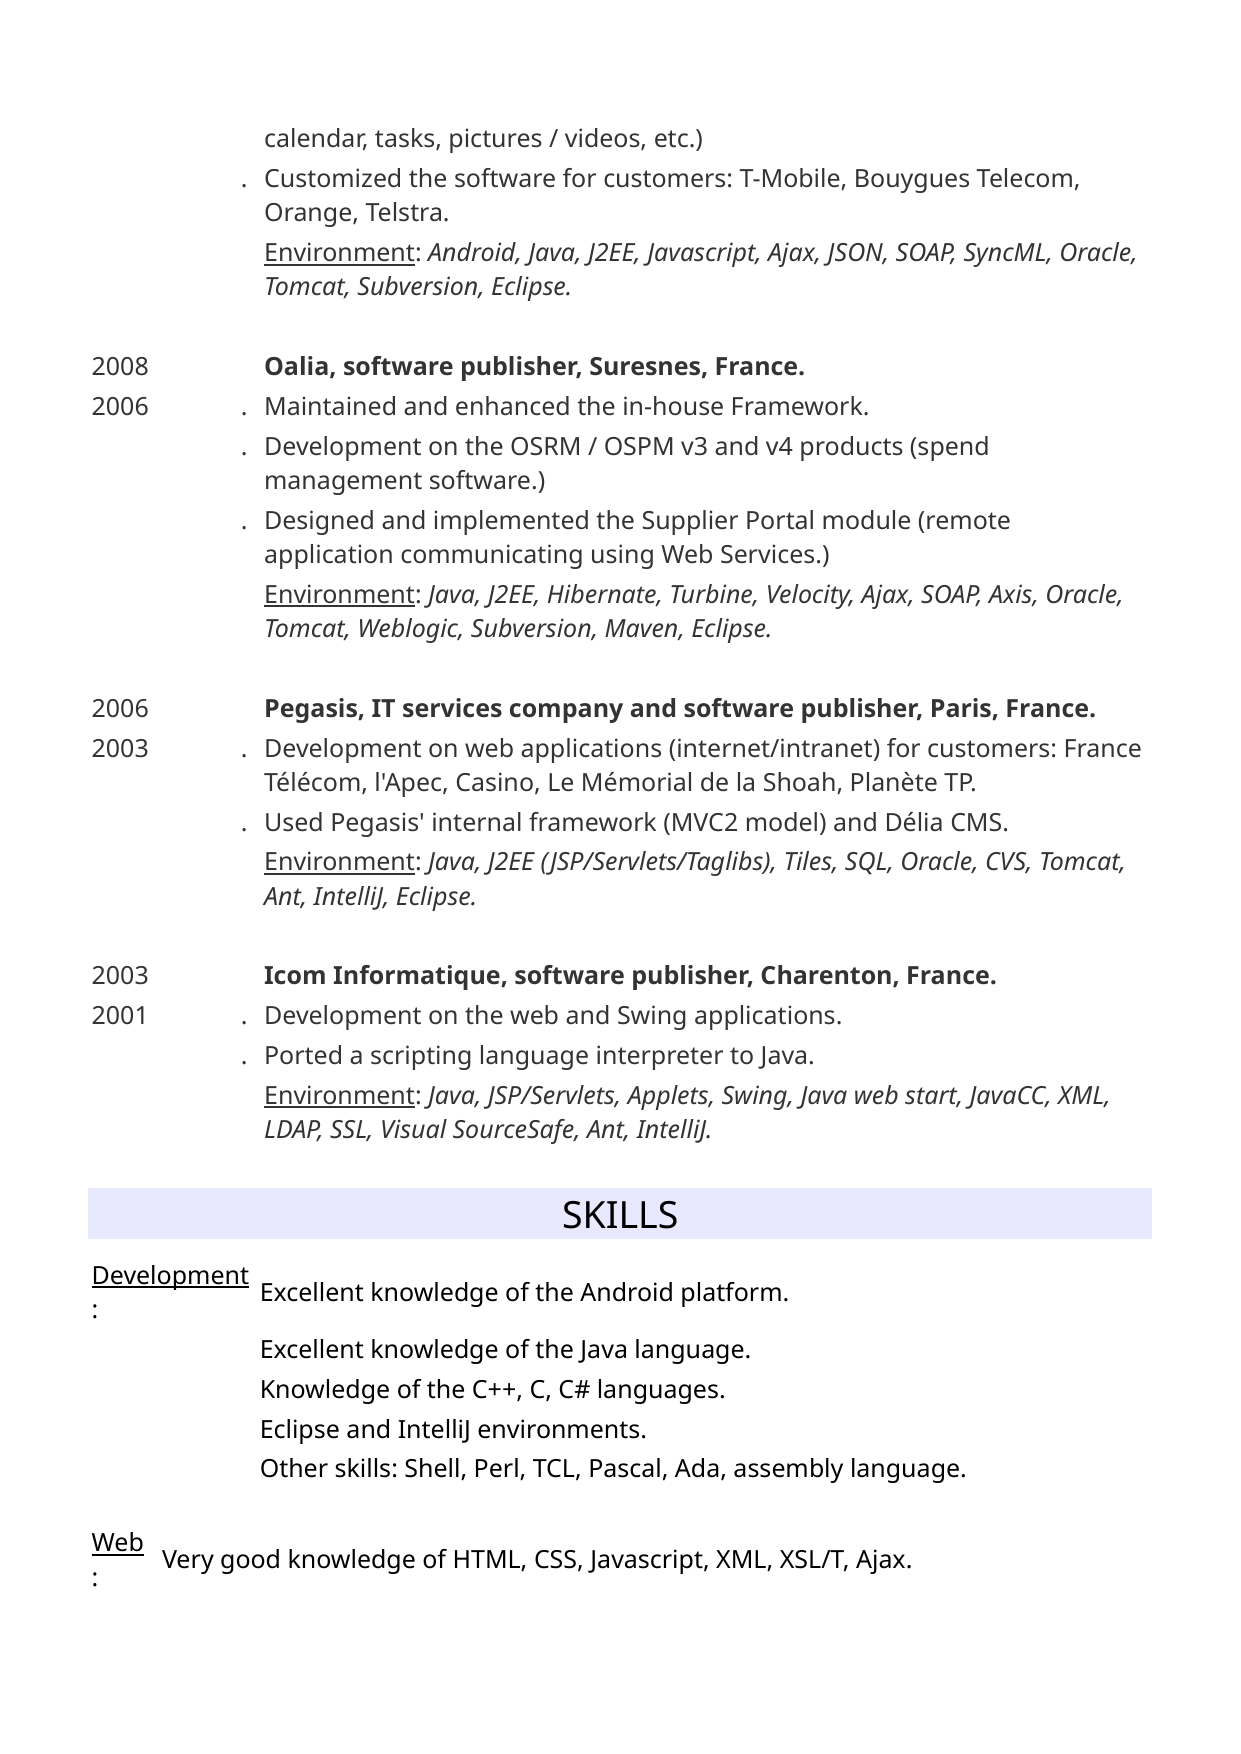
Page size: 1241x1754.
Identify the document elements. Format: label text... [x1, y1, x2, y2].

table_cell [89, 648, 231, 687]
table_cell [89, 1448, 257, 1488]
table_cell [89, 232, 231, 306]
table_cell [89, 1035, 231, 1075]
table_cell [89, 1329, 257, 1368]
table_cell Excellent knowledge of the Java language. [257, 1329, 1023, 1368]
table_cell . [231, 995, 261, 1035]
table_cell [89, 306, 231, 346]
table_header Development : [89, 1255, 257, 1328]
table_cell Knowledge of the C++, C, C# languages. [257, 1369, 1023, 1408]
table_cell [89, 1149, 231, 1188]
table_cell [89, 158, 231, 232]
table_cell [89, 801, 231, 841]
table_cell Icom Informatique, software publisher, Charenton, France. [261, 955, 1147, 995]
table_header Web : [89, 1522, 159, 1596]
table_cell 2003 [89, 727, 231, 801]
table_cell Customized the software for customers: T-Mobile, Bouygues Telecom, Orange, Telstra. [261, 158, 1147, 232]
table_cell Other skills: Shell, Perl, TCL, Pascal, Ada, assembly language. [257, 1448, 1023, 1488]
subtitle SKILLS [88, 1188, 1152, 1239]
table_cell [89, 574, 231, 647]
table_cell [231, 841, 261, 915]
table_cell . [231, 500, 261, 573]
table_cell Pegasis, IT services company and software publisher, Paris, France. [261, 688, 1147, 727]
table_cell [89, 841, 231, 915]
table_cell Environment: Java, J2EE (JSP/Servlets/Taglibs), Tiles, SQL, Oracle, CVS, Tomcat, Ant, IntelliJ, Eclipse. [261, 841, 1147, 915]
table_cell [231, 915, 261, 955]
table_cell . [231, 386, 261, 426]
table_cell Designed and implemented the Supplier Portal module (remote application communicating using Web Services.) [261, 500, 1147, 573]
table_cell [261, 915, 1147, 955]
table_cell [261, 306, 1147, 346]
table_cell [231, 955, 261, 995]
table_cell [231, 1149, 261, 1188]
table_cell . [231, 727, 261, 801]
table_cell [89, 915, 231, 955]
table_cell [231, 118, 261, 158]
table_cell 2001 [89, 995, 231, 1035]
table_cell Environment: Java, JSP/Servlets, Applets, Swing, Java web start, JavaCC, XML, LDAP, SSL, Visual SourceSafe, Ant, IntelliJ. [261, 1075, 1147, 1149]
table_cell 2006 [89, 688, 231, 727]
table_cell [231, 574, 261, 647]
table_cell 2008 [89, 346, 231, 386]
table_cell Oalia, software publisher, Suresnes, France. [261, 346, 1147, 386]
table_cell . [231, 801, 261, 841]
table_cell . [231, 1035, 261, 1075]
table_cell calendar, tasks, pictures / videos, etc.) [261, 118, 1147, 158]
table_cell [89, 426, 231, 499]
table_cell [231, 688, 261, 727]
table_cell Development on web applications (internet/intranet) for customers: France Télécom, l'Apec, Casino, Le Mémorial de la Shoah, Planète TP. [261, 727, 1147, 801]
table_cell [261, 1149, 1147, 1188]
table_cell Maintained and enhanced the in-house Framework. [261, 386, 1147, 426]
table_cell . [231, 426, 261, 499]
table_cell 2006 [89, 386, 231, 426]
table_cell Eclipse and IntelliJ environments. [257, 1408, 1023, 1448]
table_cell [231, 306, 261, 346]
table_cell [261, 648, 1147, 687]
table_cell Used Pegasis' internal framework (MVC2 model) and Délia CMS. [261, 801, 1147, 841]
table_cell [231, 346, 261, 386]
table_cell Ported a scripting language interpreter to Java. [261, 1035, 1147, 1075]
table_cell 2003 [89, 955, 231, 995]
table_header Very good knowledge of HTML, CSS, Javascript, XML, XSL/T, Ajax. [159, 1522, 1057, 1596]
table_cell [89, 118, 231, 158]
table_cell [89, 500, 231, 573]
table_cell Environment: Java, J2EE, Hibernate, Turbine, Velocity, Ajax, SOAP, Axis, Oracle, Tomcat, Weblogic, Subversion, Maven, Eclipse. [261, 574, 1147, 647]
table_header Excellent knowledge of the Android platform. [257, 1255, 1023, 1328]
table_cell [89, 1075, 231, 1149]
table_cell . [231, 158, 261, 232]
table_cell [89, 1369, 257, 1408]
table_cell [231, 648, 261, 687]
table_cell Development on the web and Swing applications. [261, 995, 1147, 1035]
table_cell Environment: Android, Java, J2EE, Javascript, Ajax, JSON, SOAP, SyncML, Oracle, Tomcat, Subversion, Eclipse. [261, 232, 1147, 306]
table_cell Development on the OSRM / OSPM v3 and v4 products (spend management software.) [261, 426, 1147, 499]
table_cell [231, 232, 261, 306]
table_cell [231, 1075, 261, 1149]
table_cell [89, 1408, 257, 1448]
